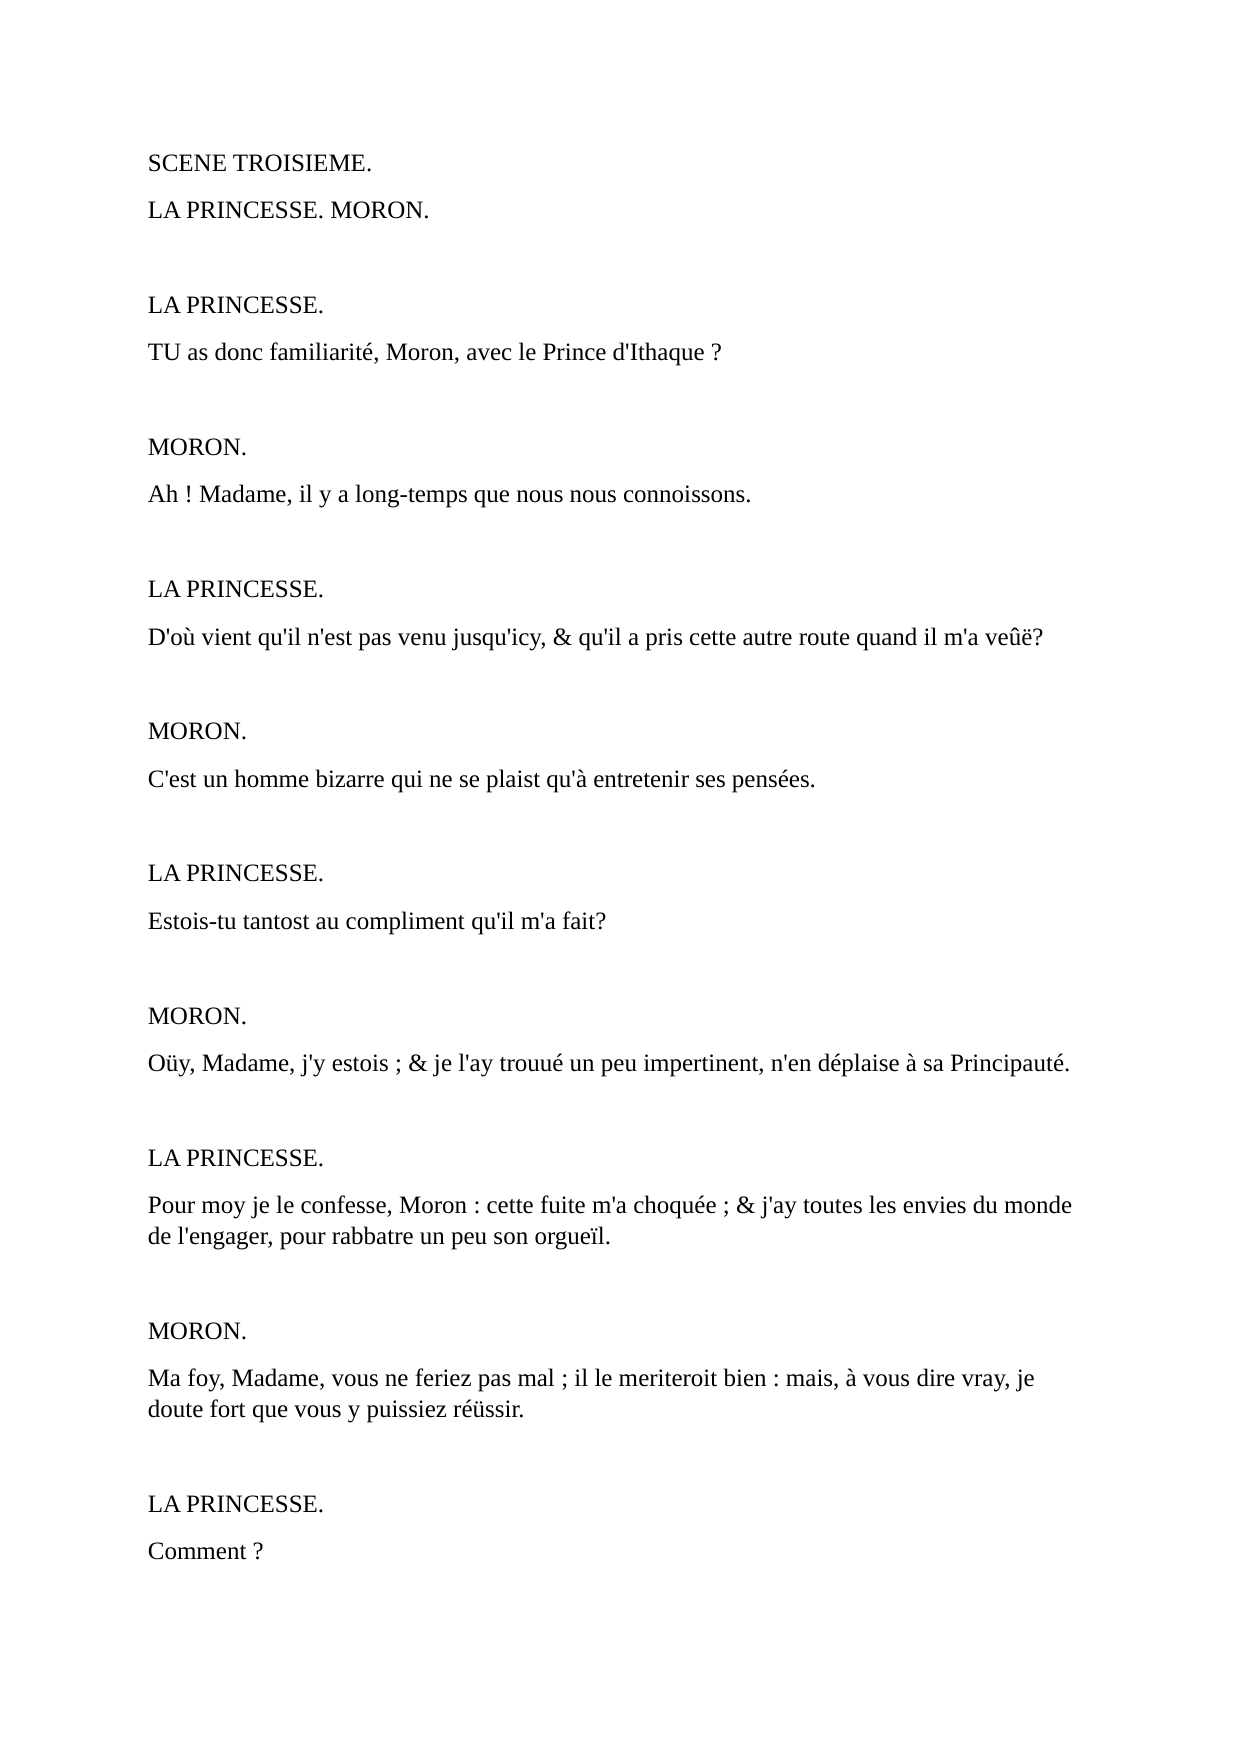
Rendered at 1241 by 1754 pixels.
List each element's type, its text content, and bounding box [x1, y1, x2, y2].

text Ma foy, Madame, vous ne feriez pas mal ; il le meriteroit bien : mais, à vous dire vray, je doute fort que vous y puissiez réüssir. [148, 1363, 1093, 1423]
text TU as donc familiarité, Moron, avec le Prince d'Ithaque ? [148, 337, 1093, 366]
text Comment ? [148, 1536, 1093, 1565]
text C'est un homme bizarre qui ne se plaist qu'à entretenir ses pensées. [148, 764, 1093, 792]
text D'où vient qu'il n'est pas venu jusqu'icy, & qu'il a pris cette autre route quand il m'a veûë? [148, 622, 1093, 650]
text Oüy, Madame, j'y estois ; & je l'ay trouué un peu impertinent, n'en déplaise à sa Principauté. [148, 1048, 1093, 1077]
text LA PRINCESSE. MORON. [148, 195, 1093, 224]
text LA PRINCESSE. [148, 290, 1093, 318]
text LA PRINCESSE. [148, 858, 1093, 887]
text LA PRINCESSE. [148, 1143, 1093, 1172]
text LA PRINCESSE. [148, 574, 1093, 603]
text MORON. [148, 716, 1093, 745]
text MORON. [148, 432, 1093, 461]
text SCENE TROISIEME. [148, 148, 1093, 176]
text MORON. [148, 1316, 1093, 1344]
text MORON. [148, 1001, 1093, 1029]
text LA PRINCESSE. [148, 1489, 1093, 1517]
text Estois-tu tantost au compliment qu'il m'a fait? [148, 906, 1093, 935]
text Pour moy je le confesse, Moron : cette fuite m'a choquée ; & j'ay toutes les envies du monde de l'engager, pour rabbatre un peu son orgueïl. [148, 1190, 1093, 1250]
text Ah ! Madame, il y a long-temps que nous nous connoissons. [148, 479, 1093, 508]
